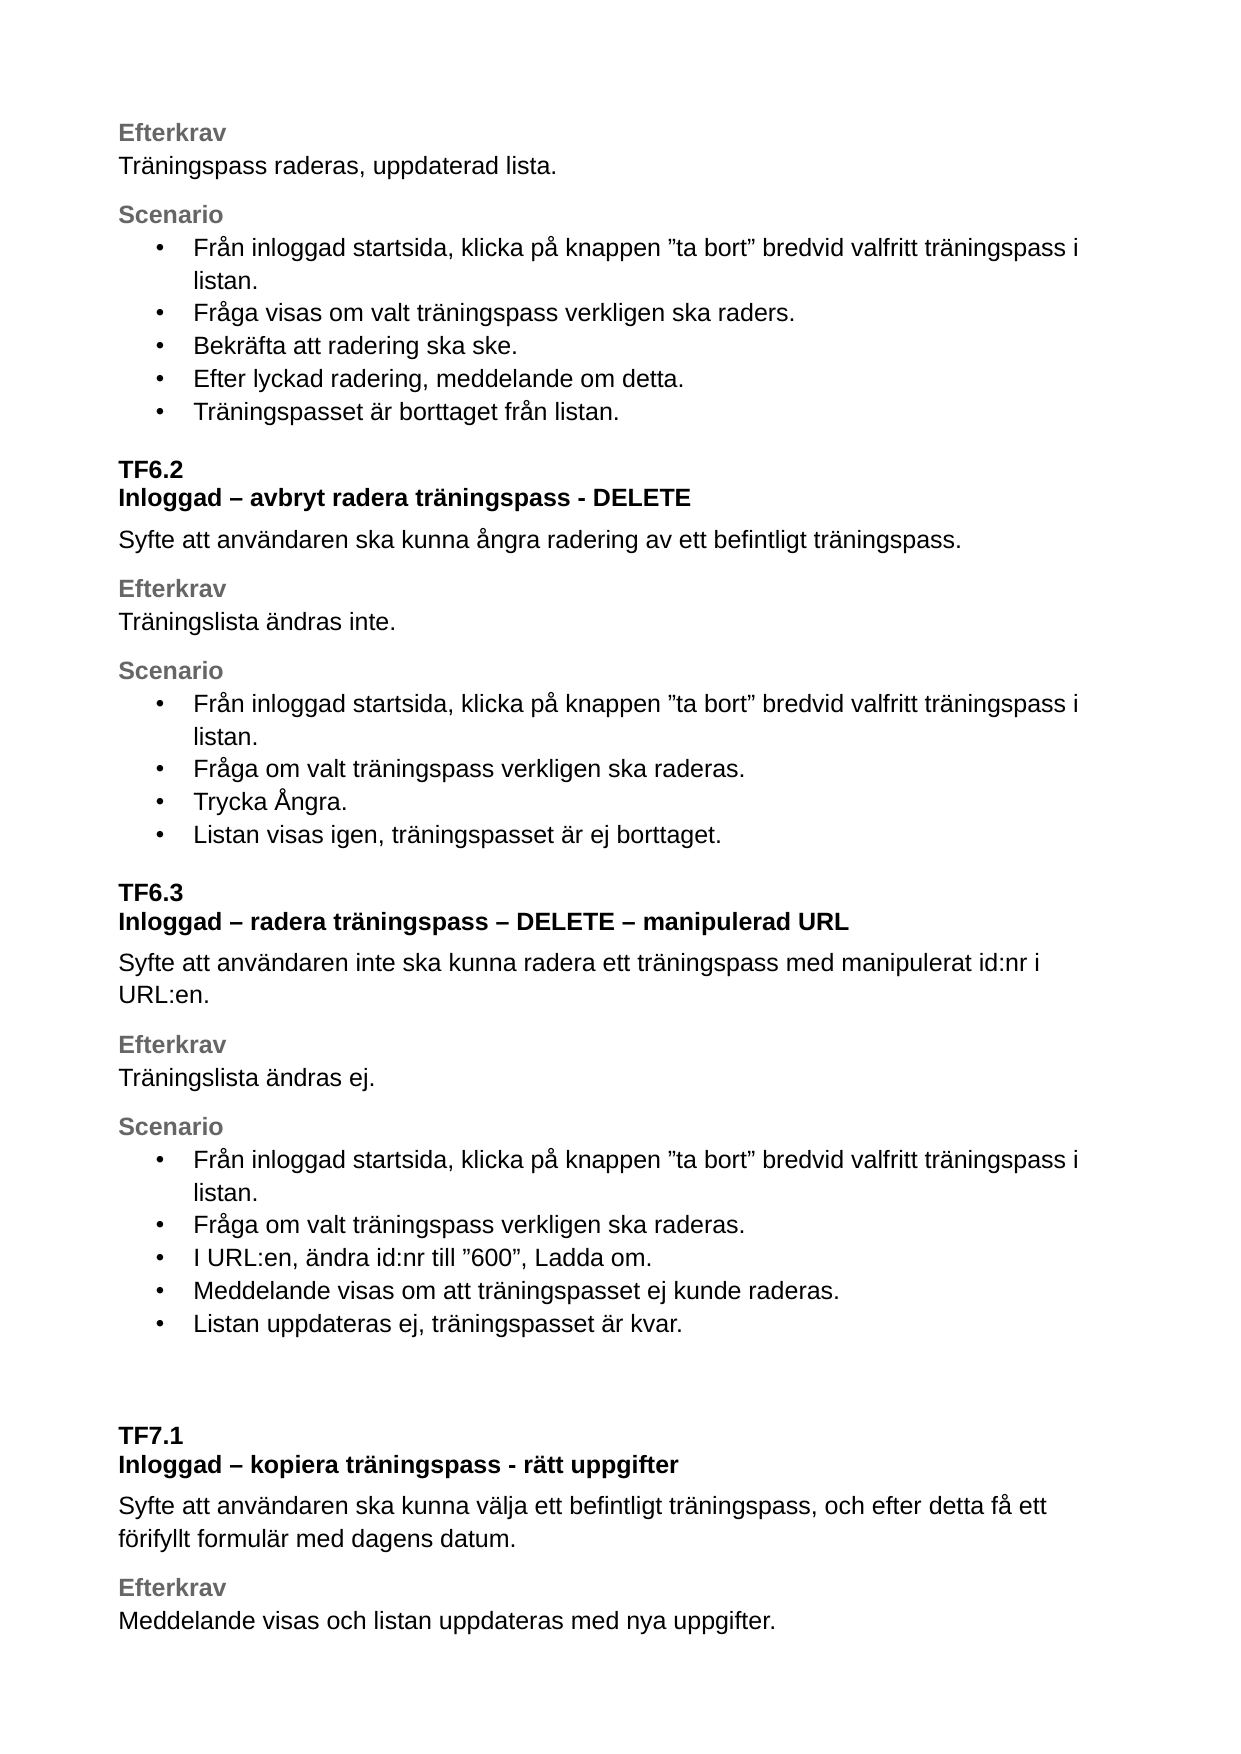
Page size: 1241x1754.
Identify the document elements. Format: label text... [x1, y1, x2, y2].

subtitle TF7.1 Inloggad – kopiera träningspass - rätt uppgifter [118, 1421, 1122, 1479]
list Fråga visas om valt träningspass verkligen ska raders. [156, 298, 1122, 327]
subtitle Efterkrav [118, 574, 1122, 603]
text Syfte att användaren inte ska kunna radera ett träningspass med manipulerat id:nr i URL:en. [118, 948, 1122, 1009]
text Träningslista ändras inte. [118, 607, 1122, 636]
list Träningspasset är borttaget från listan. [156, 397, 1122, 426]
list Efter lyckad radering, meddelande om detta. [156, 364, 1122, 393]
subtitle TF6.3 Inloggad – radera träningspass – DELETE – manipulerad URL [118, 878, 1122, 935]
list Fråga om valt träningspass verkligen ska raderas. [156, 754, 1122, 783]
list Listan visas igen, träningspasset är ej borttaget. [156, 820, 1122, 849]
list Meddelande visas om att träningspasset ej kunde raderas. [156, 1276, 1122, 1305]
list Bekräfta att radering ska ske. [156, 331, 1122, 360]
list Listan uppdateras ej, träningspasset är kvar. [156, 1309, 1122, 1337]
subtitle Scenario [118, 656, 1122, 685]
text Syfte att användaren ska kunna ångra radering av ett befintligt träningspass. [118, 525, 1122, 553]
subtitle TF6.2 Inloggad – avbryt radera träningspass - DELETE [118, 455, 1122, 512]
subtitle Scenario [118, 200, 1122, 229]
list Trycka Ångra. [156, 787, 1122, 816]
text Träningspass raderas, uppdaterad lista. [118, 151, 1122, 179]
subtitle Efterkrav [118, 1573, 1122, 1602]
text Syfte att användaren ska kunna välja ett befintligt träningspass, och efter detta få ett förifyllt formulär med dagens datum. [118, 1491, 1122, 1553]
list Från inloggad startsida, klicka på knappen ”ta bort” bredvid valfritt träningspass i listan. [156, 233, 1122, 294]
subtitle Efterkrav [118, 118, 1122, 147]
subtitle Efterkrav [118, 1030, 1122, 1059]
list I URL:en, ändra id:nr till ”600”, Ladda om. [156, 1243, 1122, 1272]
list Fråga om valt träningspass verkligen ska raderas. [156, 1210, 1122, 1239]
subtitle Scenario [118, 1112, 1122, 1141]
text Träningslista ändras ej. [118, 1063, 1122, 1091]
list Från inloggad startsida, klicka på knappen ”ta bort” bredvid valfritt träningspass i listan. [156, 1145, 1122, 1206]
text Meddelande visas och listan uppdateras med nya uppgifter. [118, 1606, 1122, 1635]
list Från inloggad startsida, klicka på knappen ”ta bort” bredvid valfritt träningspass i listan. [156, 689, 1122, 750]
